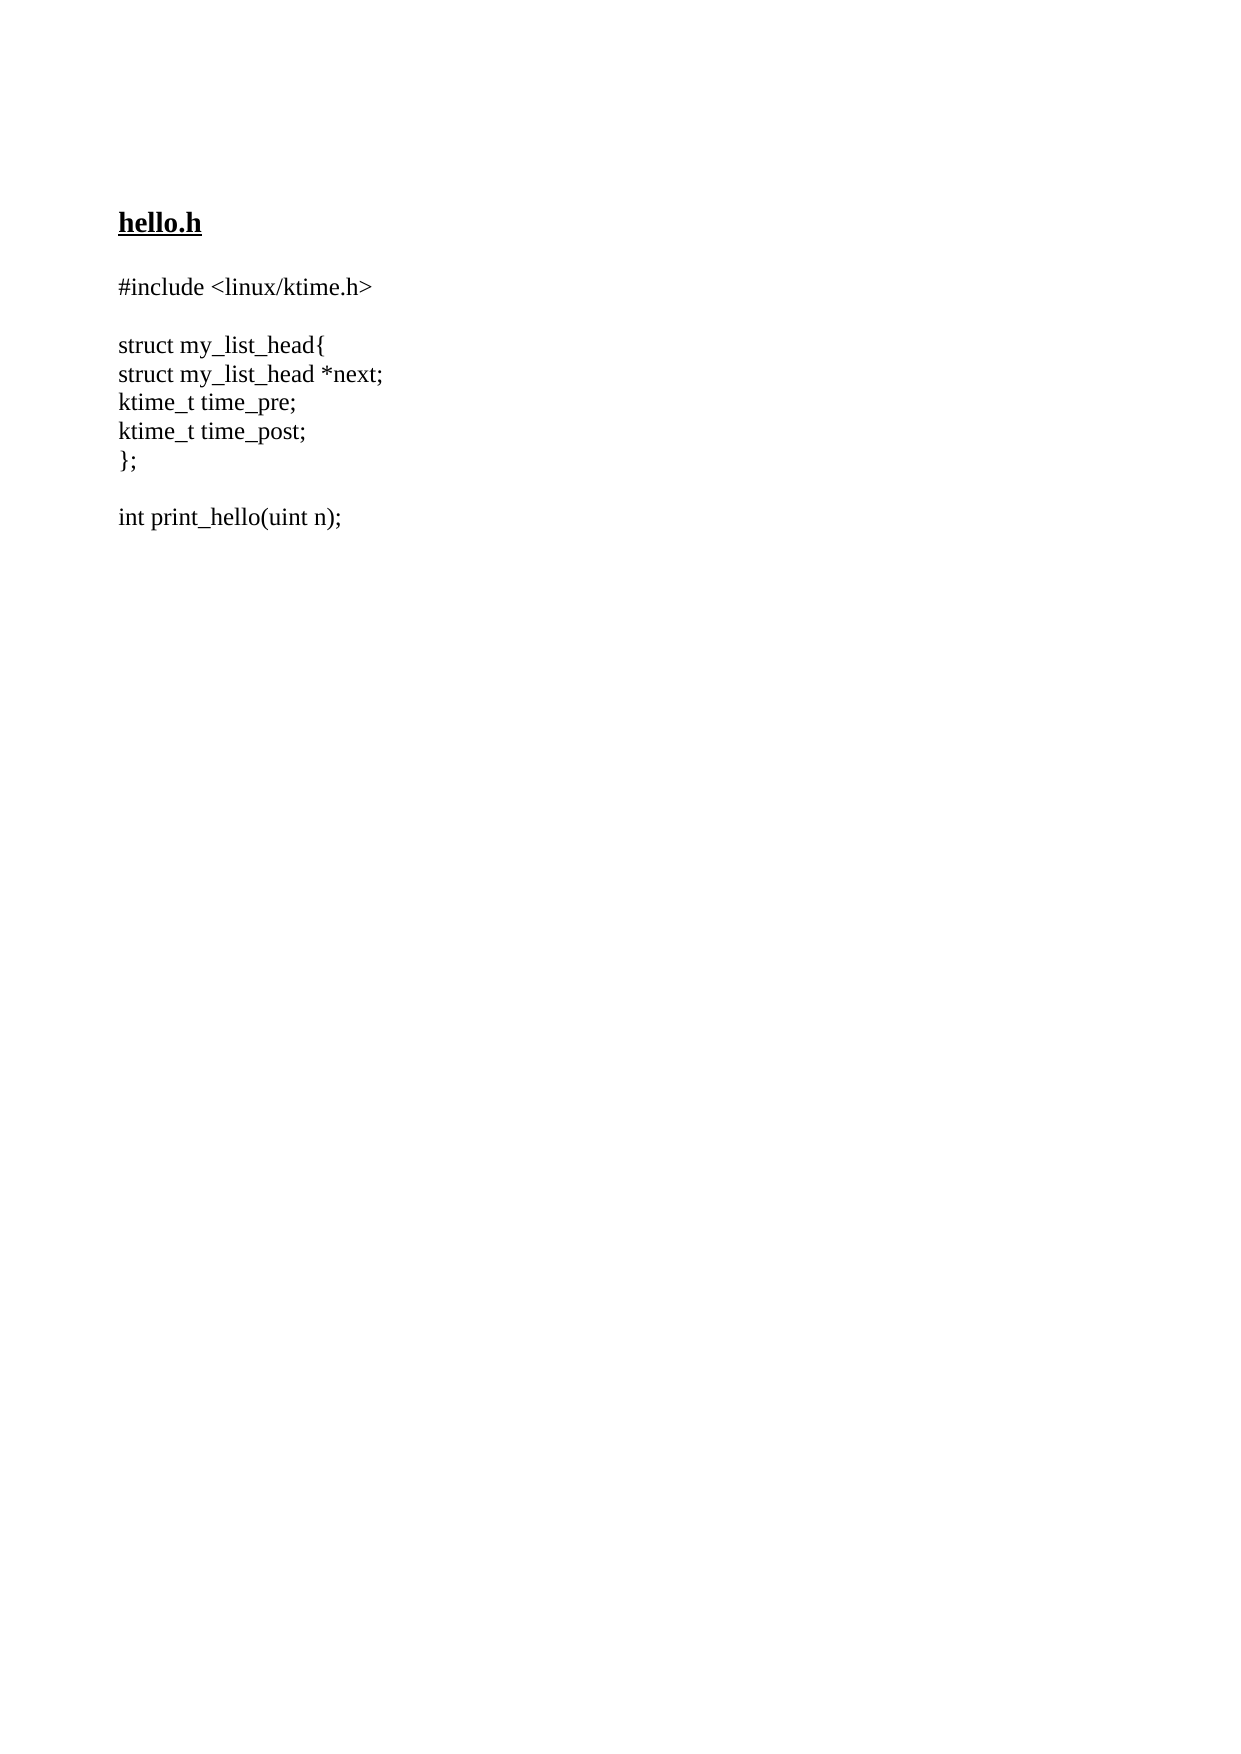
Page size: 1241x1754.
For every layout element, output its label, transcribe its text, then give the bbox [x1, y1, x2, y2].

text }; [118, 445, 1122, 474]
text ktime_t time_pre; [118, 387, 1122, 416]
text struct my_list_head{ [118, 330, 1122, 359]
text hello.h [118, 205, 1122, 239]
text struct my_list_head *next; [118, 359, 1122, 387]
text #include <linux/ktime.h> [118, 272, 1122, 301]
text ktime_t time_post; [118, 416, 1122, 445]
text int print_hello(uint n); [118, 502, 1122, 531]
